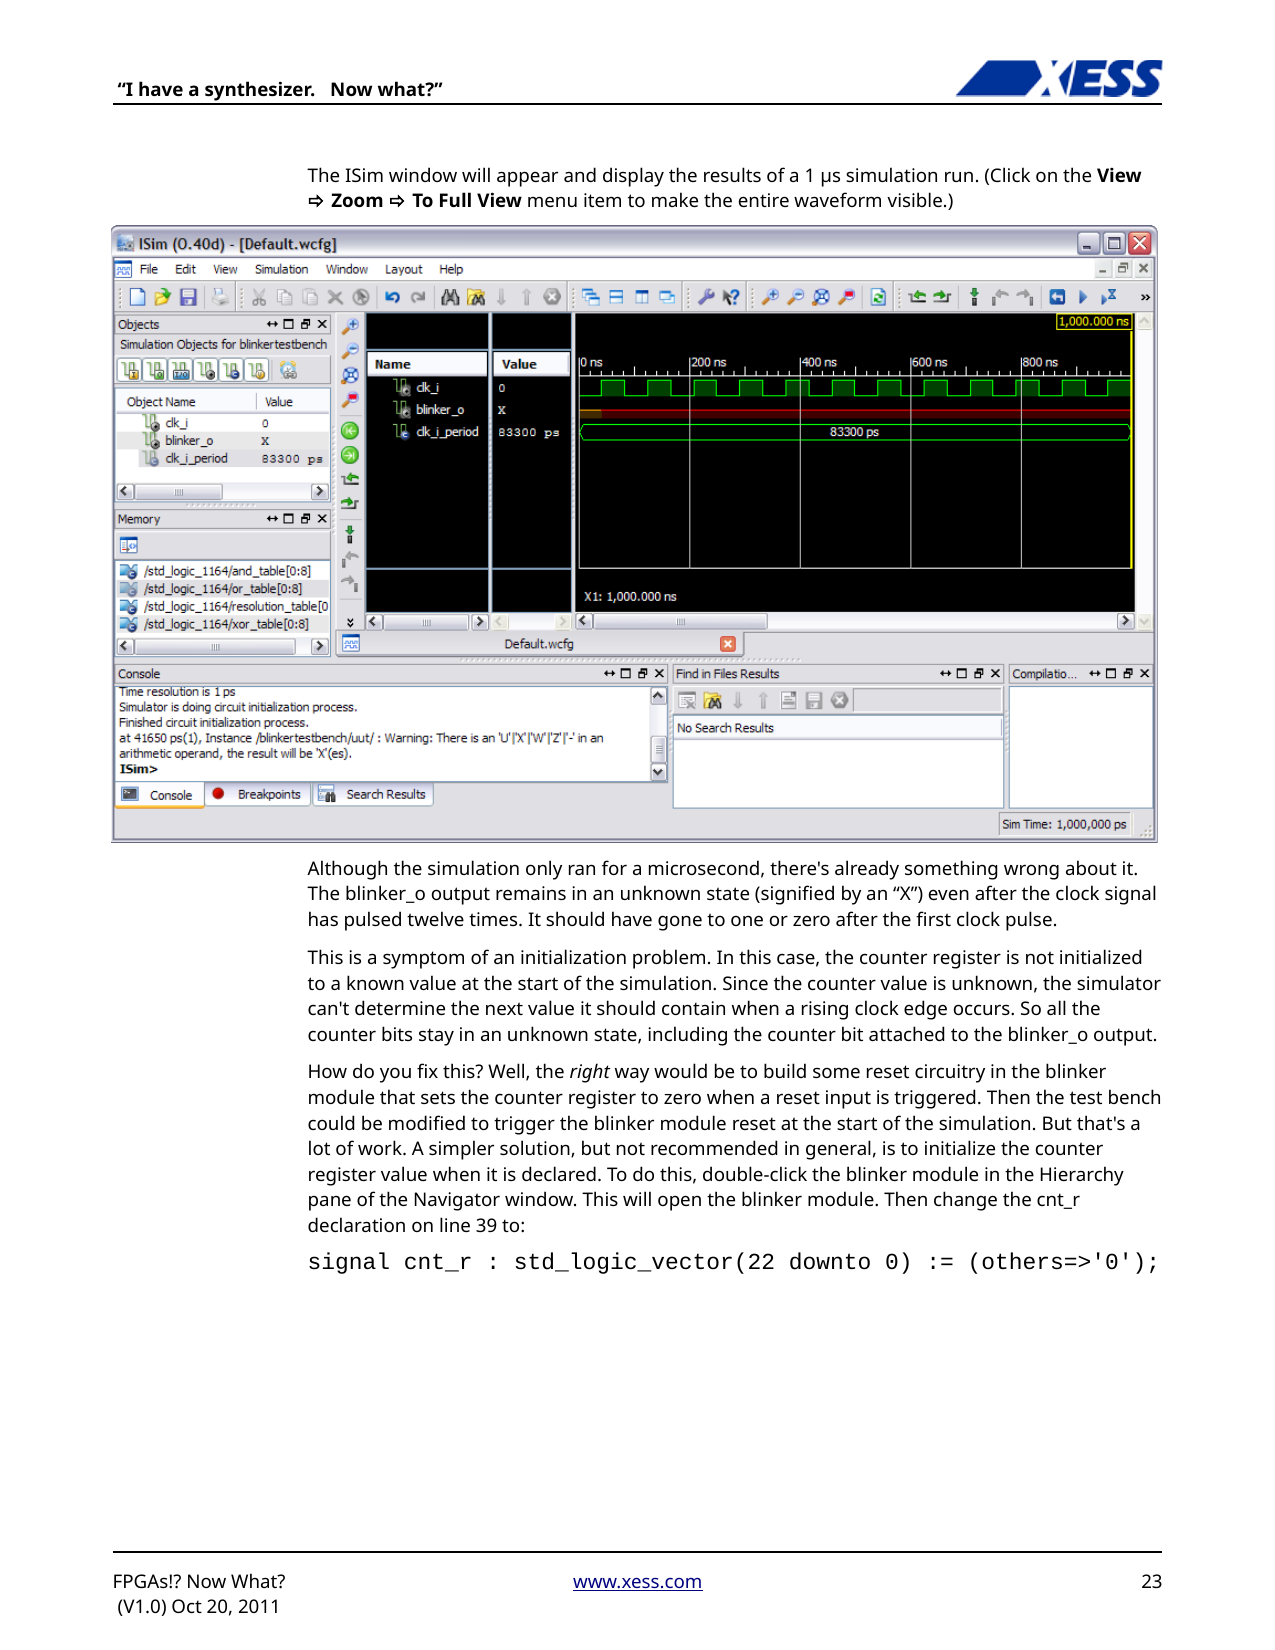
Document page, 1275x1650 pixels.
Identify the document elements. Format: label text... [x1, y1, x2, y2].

text How do you fix this? Well, the right way would be to build some reset circuitry in the blinker module that sets the counter register to zero when a reset input is triggered. Then the test bench could be modified to trigger the blinker module reset at the start of the simulation. But that's a lot of work. A simpler solution, but not recommended in general, is to initialize the counter register value when it is declared. To do this, double-click the blinker module in the Hierarchy pane of the Navigator window. This will open the blinker module. Then change the cnt_r declaration on line 39 to: [307, 1059, 1162, 1237]
text signal cnt_r : std_logic_vector(22 downto 0) := (others=>'0'); [307, 1250, 1162, 1276]
picture [955, 60, 1163, 97]
text This is a symptom of an initialization problem. In this case, the counter register is not initialized to a known value at the start of the simulation. Since the counter value is unknown, the simulator can't determine the next value it should contain when a rising clock edge occurs. So all the counter bits stay in an unknown state, including the counter bit attached to the blinker_o output. [307, 944, 1162, 1046]
text The ISim window will appear and display the results of a 1 μs simulation run. (Click on the View  Zoom  To Full View menu item to make the entire waveform visible.) [307, 162, 1162, 213]
text Although the simulation only ran for a microsecond, there's already something wrong about it. The blinker_o output remains in an unknown state (signified by an “X”) even after the clock signal has pulsed twelve times. It should have gone to one or zero after the first clock pulse. [307, 855, 1162, 932]
picture [111, 225, 1158, 843]
